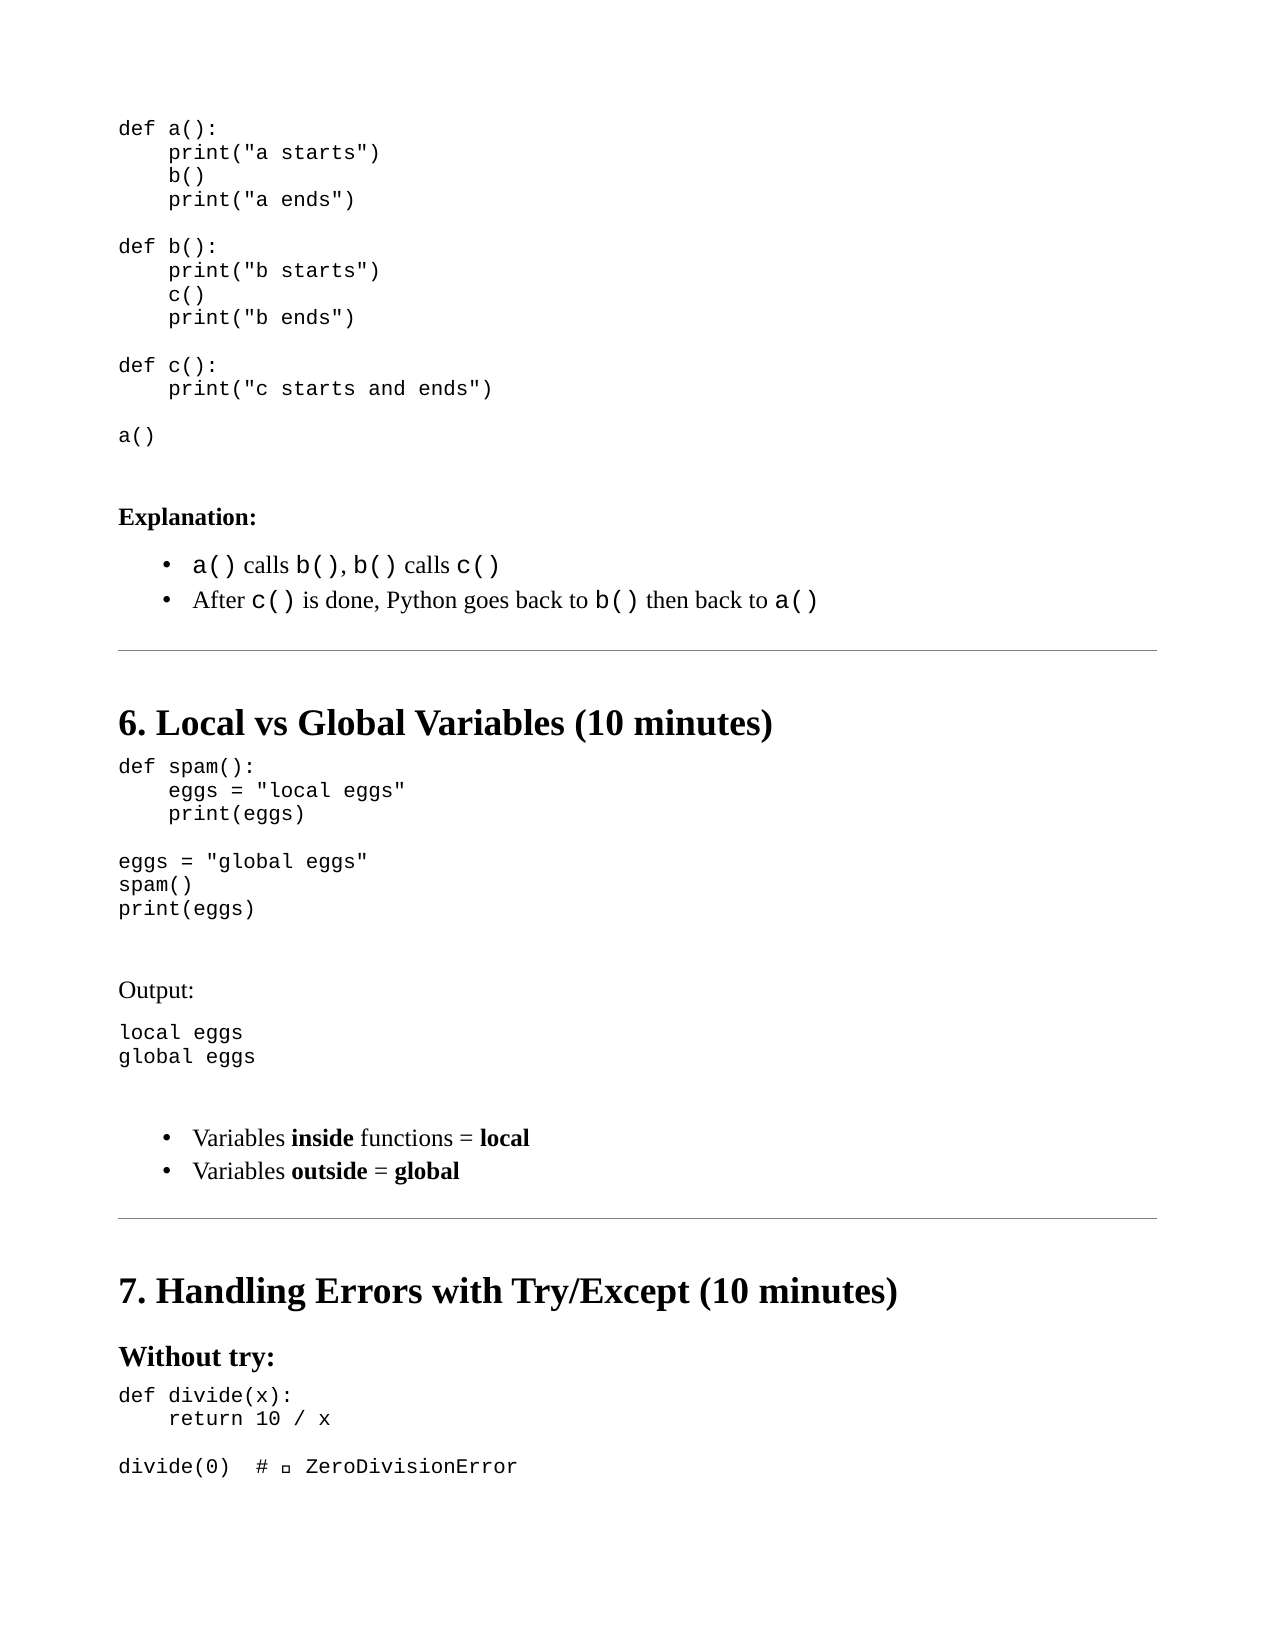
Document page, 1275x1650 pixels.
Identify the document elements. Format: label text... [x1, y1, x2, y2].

text def c(): [118, 354, 1157, 378]
text print("a ends") [118, 189, 1157, 213]
text def a(): [118, 118, 1157, 142]
text return 10 / x [118, 1408, 1157, 1432]
text eggs = "global eggs" [118, 851, 1157, 874]
text divide(0) # 💥 ZeroDivisionError [118, 1456, 1157, 1479]
text print("a starts") [118, 142, 1157, 165]
text c() [118, 284, 1157, 307]
text global eggs [118, 1046, 1157, 1069]
list a() calls b(), b() calls c() [162, 550, 1157, 581]
text print("b starts") [118, 260, 1157, 284]
text print("b ends") [118, 307, 1157, 331]
subtitle 6. Local vs Global Variables (10 minutes) [118, 700, 1157, 743]
list Variables inside functions = local [162, 1123, 1157, 1151]
text def b(): [118, 236, 1157, 260]
text def divide(x): [118, 1385, 1157, 1408]
subtitle Without try: [118, 1339, 1157, 1372]
list After c() is done, Python goes back to b() then back to a() [162, 585, 1157, 616]
text spam() [118, 874, 1157, 898]
subtitle 7. Handling Errors with Try/Except (10 minutes) [118, 1268, 1157, 1312]
text eggs = "local eggs" [118, 780, 1157, 803]
text print("c starts and ends") [118, 378, 1157, 402]
text def spam(): [118, 756, 1157, 780]
text local eggs [118, 1022, 1157, 1046]
text Output: [118, 975, 1157, 1003]
text print(eggs) [118, 898, 1157, 922]
text b() [118, 165, 1157, 189]
text a() [118, 426, 1157, 449]
text Explanation: [118, 502, 1157, 531]
list Variables outside = global [162, 1156, 1157, 1184]
text print(eggs) [118, 803, 1157, 827]
